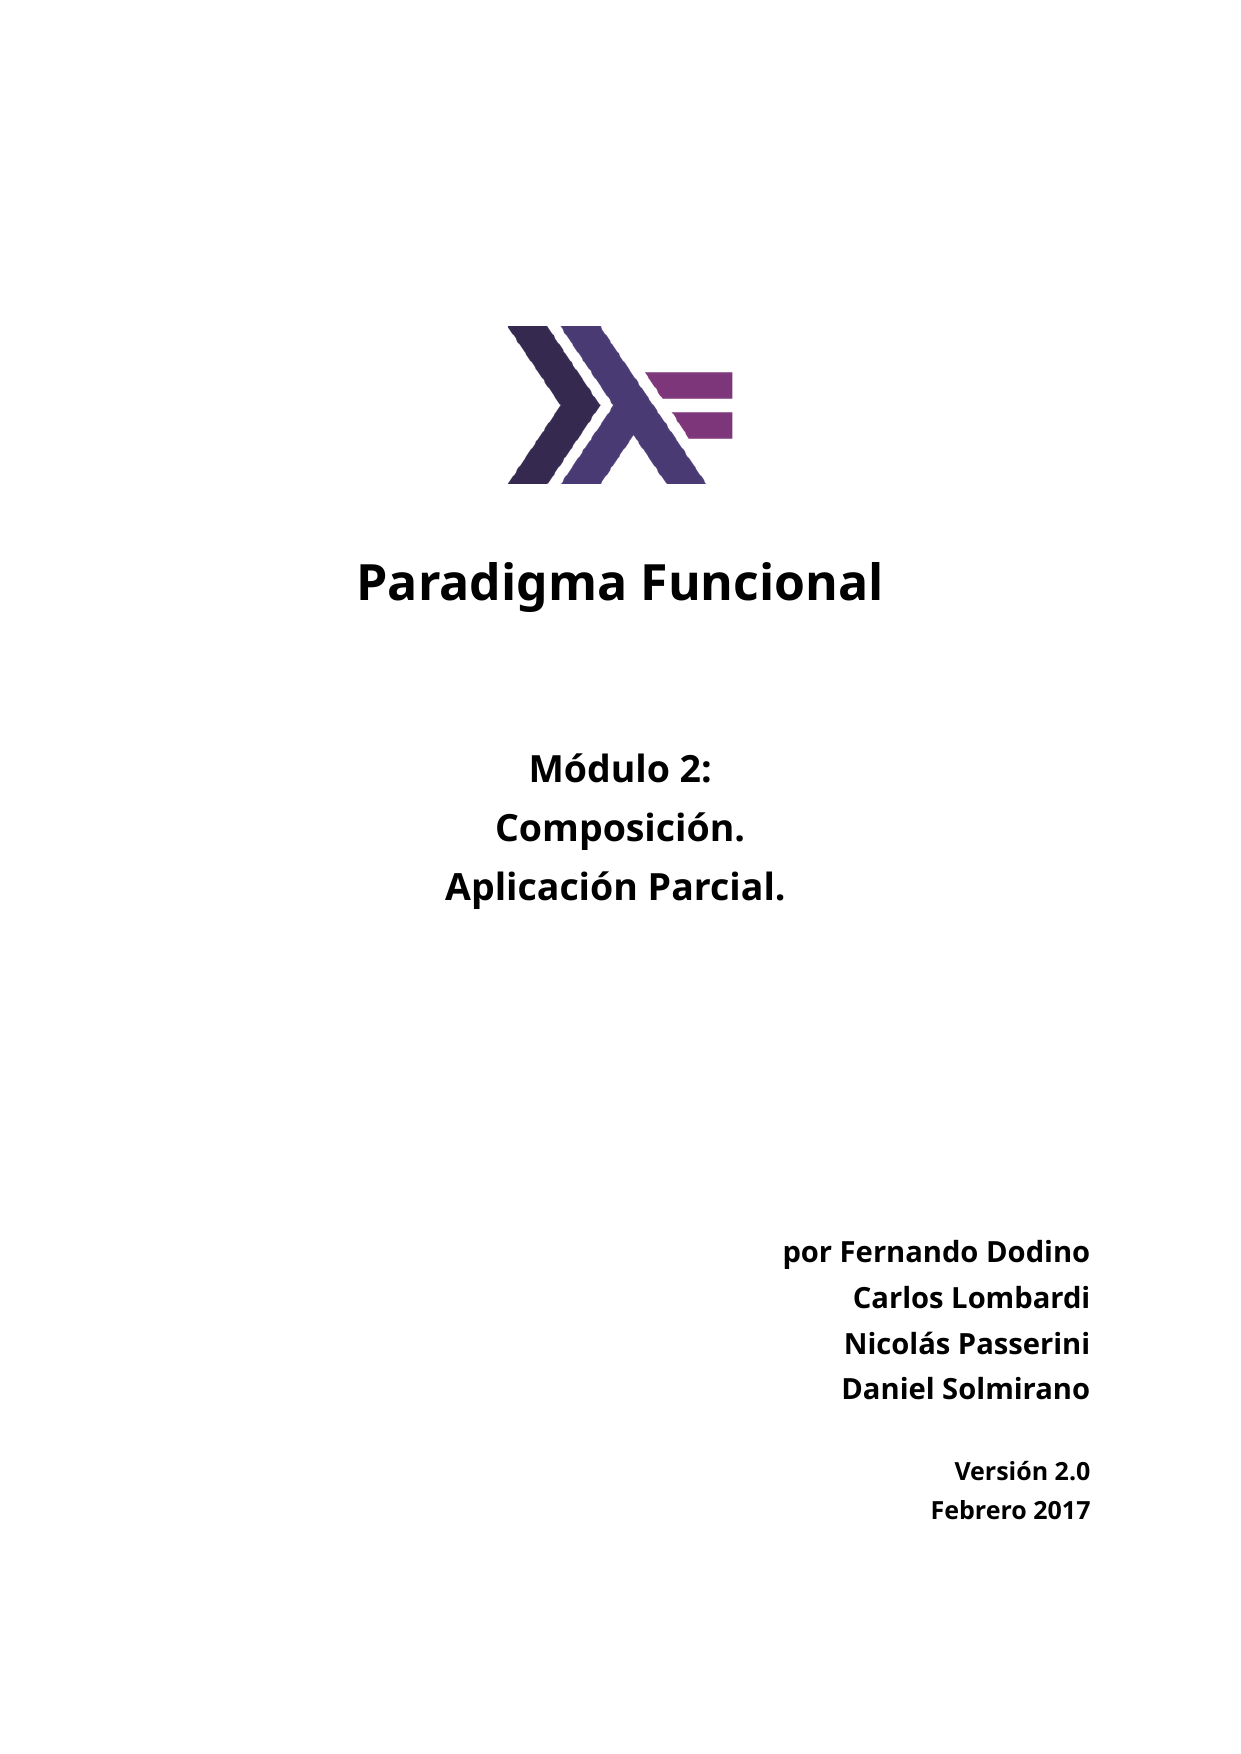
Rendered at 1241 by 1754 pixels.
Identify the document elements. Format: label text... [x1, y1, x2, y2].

text Nicolás Passerini [150, 1323, 1090, 1363]
text Paradigma Funcional [150, 547, 1090, 615]
text Carlos Lombardi [150, 1277, 1090, 1317]
text Daniel Solmirano [150, 1369, 1090, 1408]
picture [507, 326, 733, 484]
text Aplicación Parcial. [150, 860, 1090, 911]
text Versión 2.0 [150, 1453, 1090, 1487]
text Febrero 2017 [150, 1493, 1090, 1527]
text Módulo 2: [150, 743, 1090, 794]
text Composición. [150, 801, 1090, 852]
text por Fernando Dodino [150, 1232, 1090, 1271]
